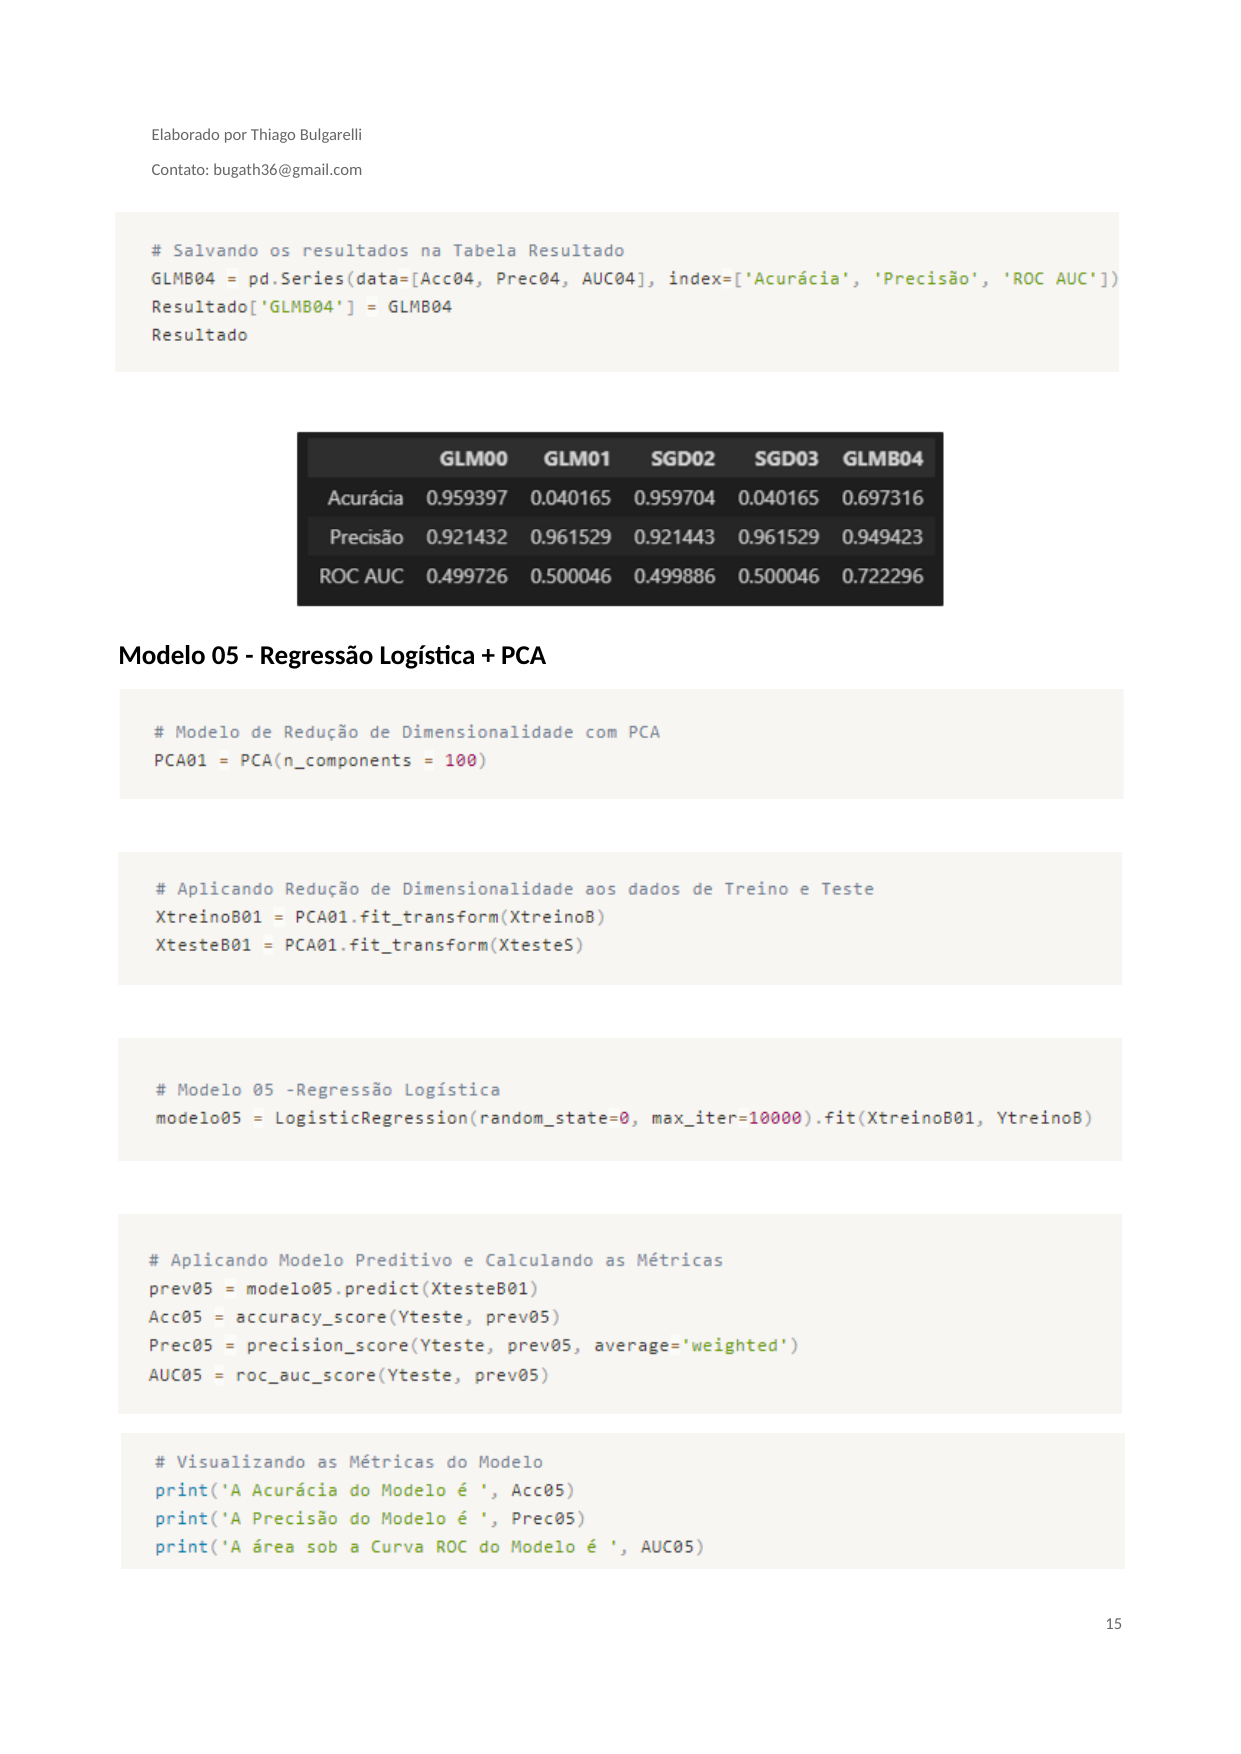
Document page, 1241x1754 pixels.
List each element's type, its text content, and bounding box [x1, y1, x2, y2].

picture [118, 1038, 1123, 1161]
picture [119, 689, 1124, 799]
picture [118, 852, 1123, 985]
picture [121, 1433, 1125, 1569]
picture [115, 212, 1120, 372]
picture [293, 425, 947, 609]
picture [118, 1214, 1123, 1414]
subtitle Modelo 05 - Regressão Logística + PCA [118, 638, 1122, 672]
